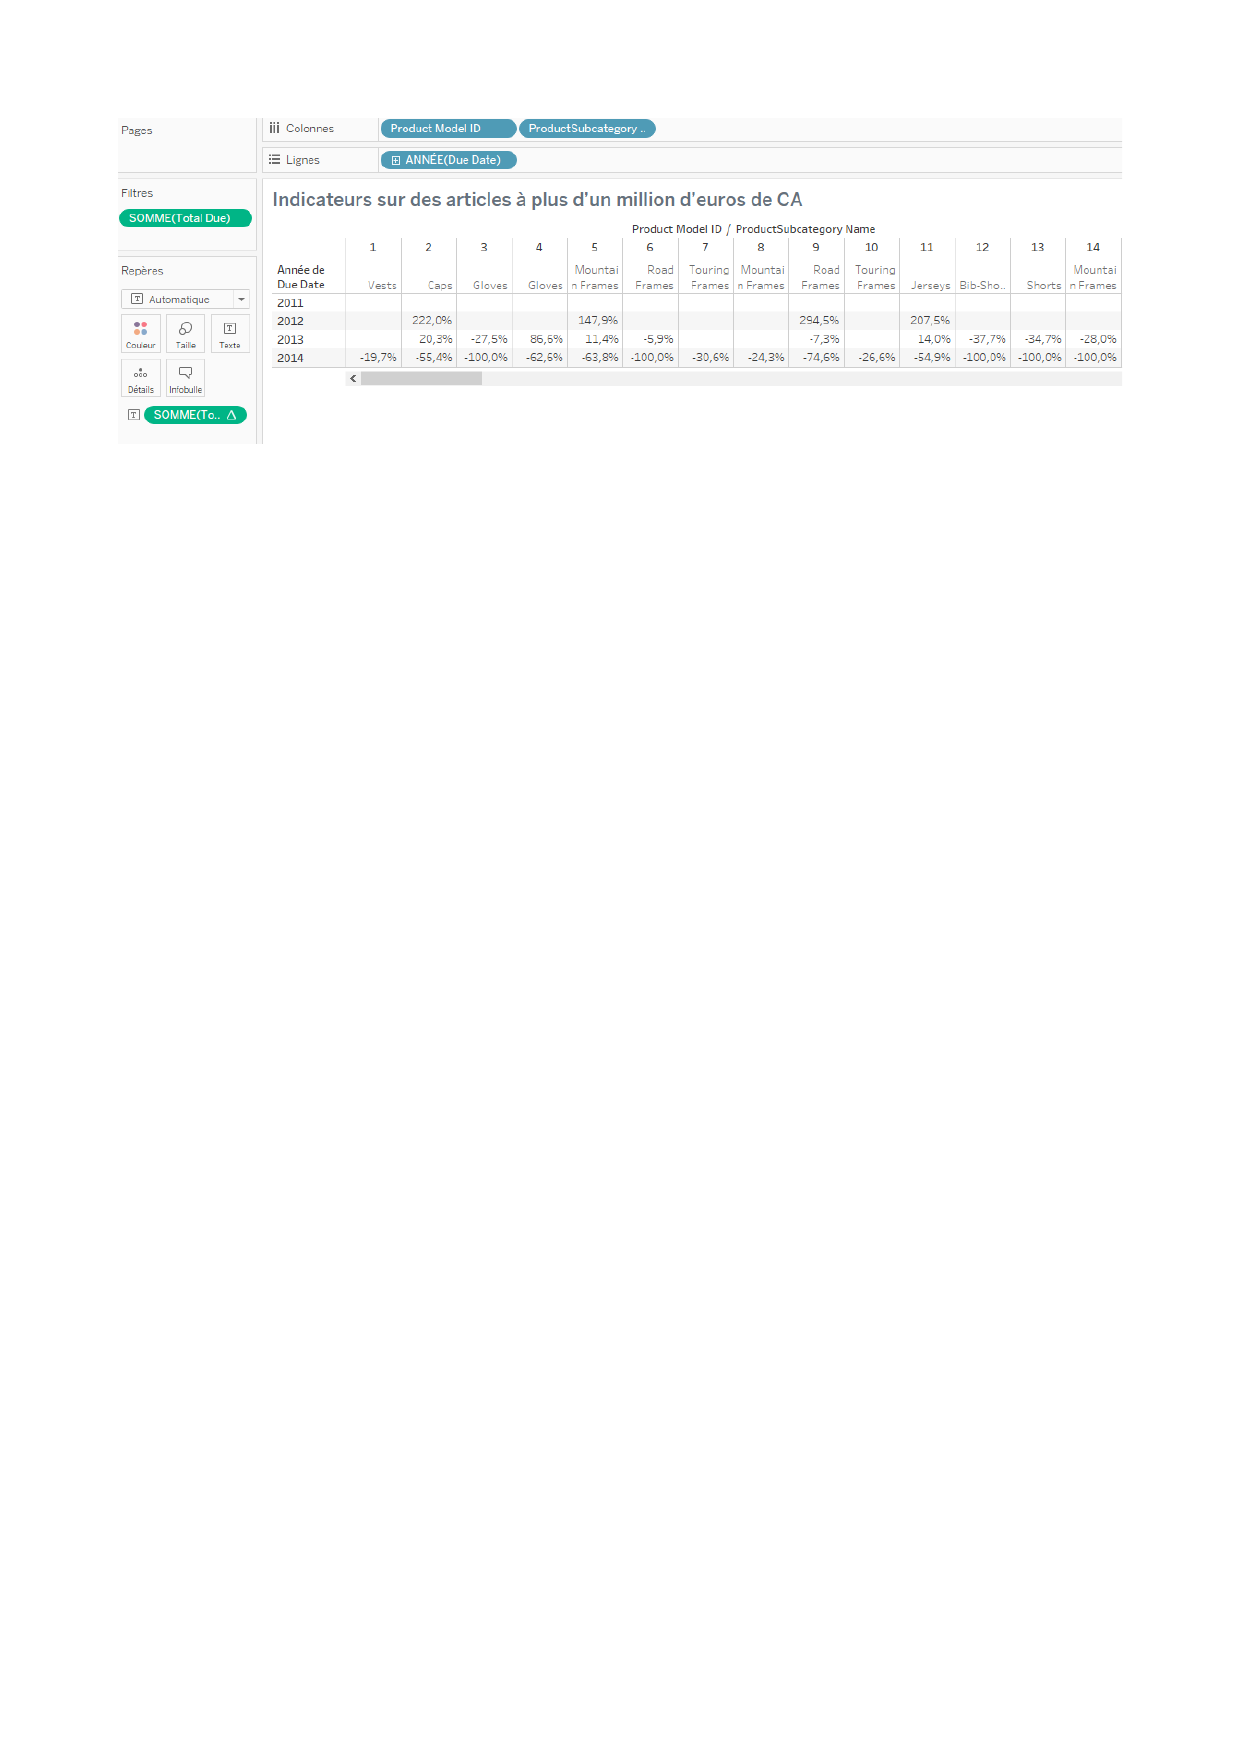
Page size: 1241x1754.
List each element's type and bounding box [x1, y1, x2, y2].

picture [118, 118, 1123, 444]
